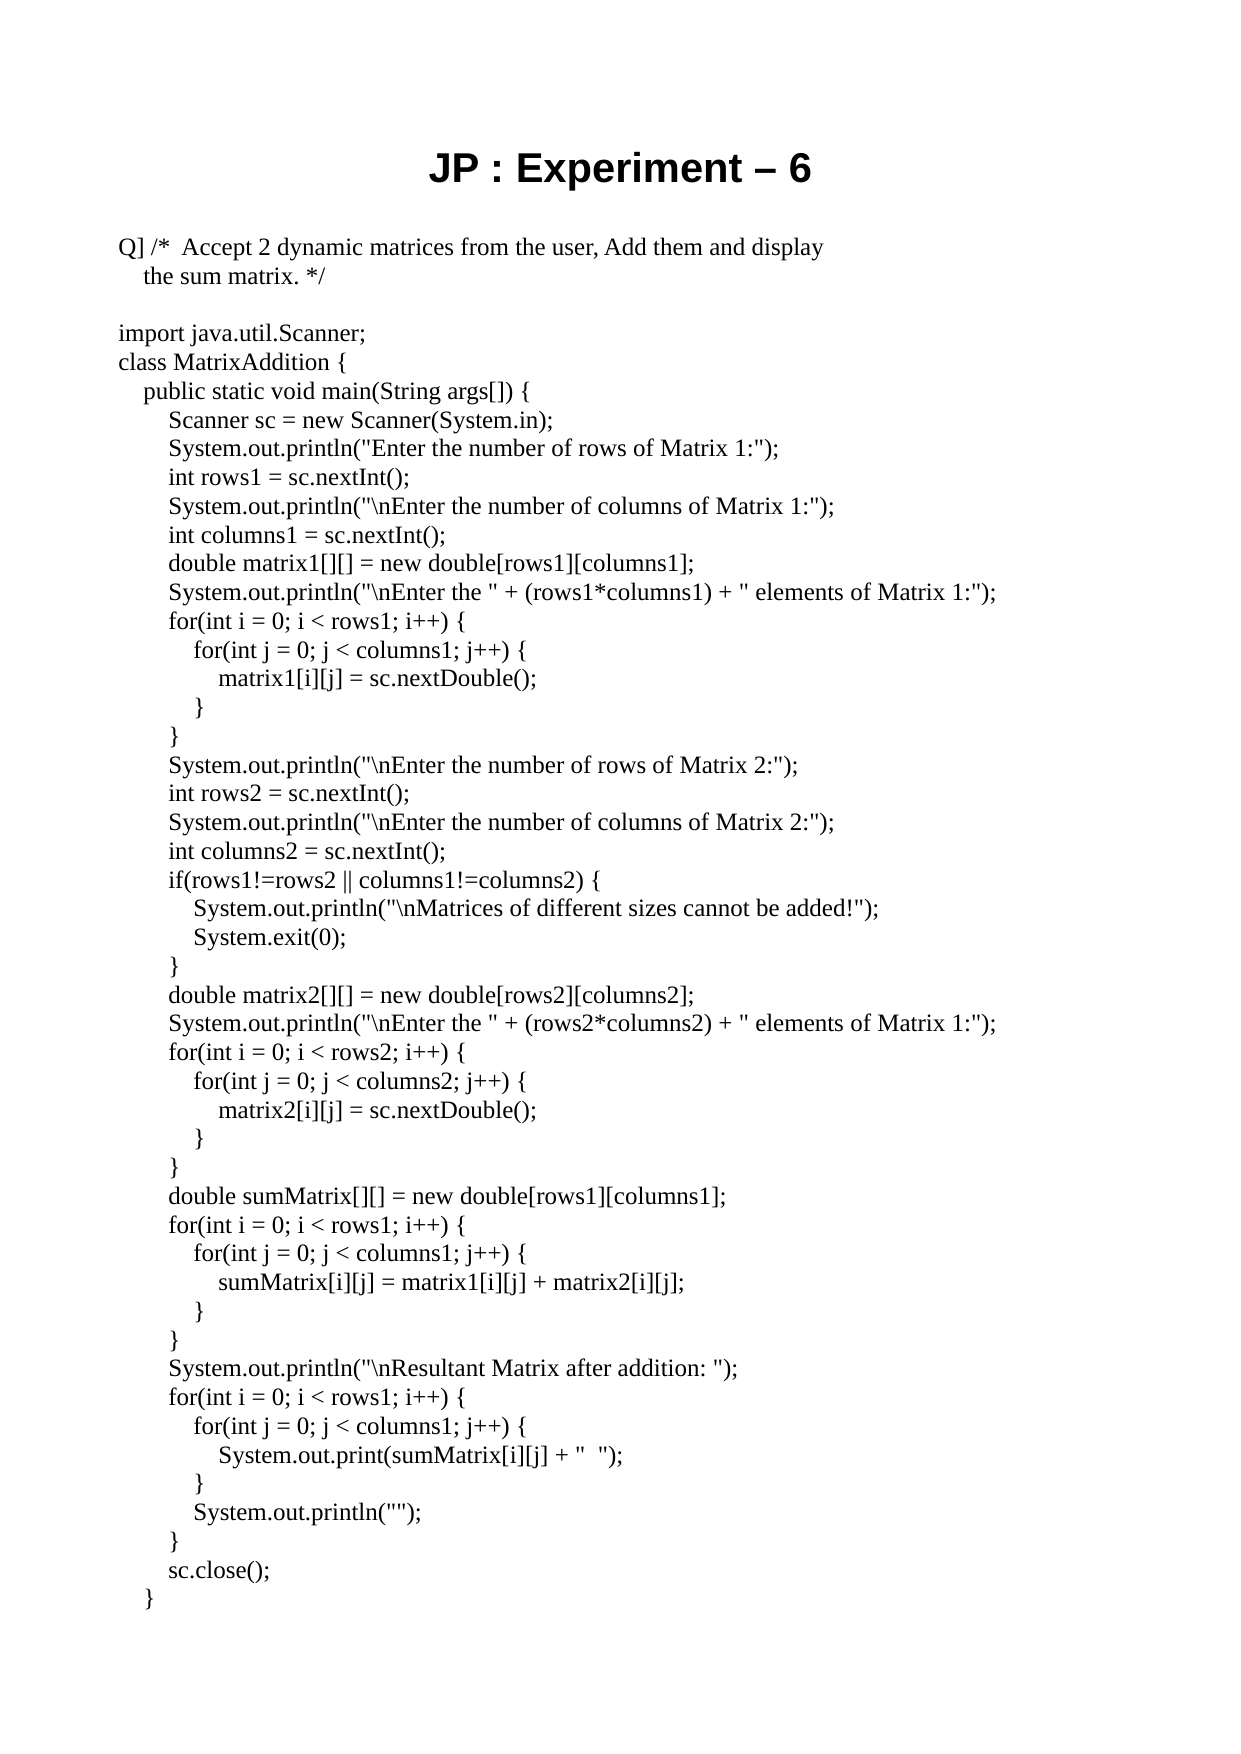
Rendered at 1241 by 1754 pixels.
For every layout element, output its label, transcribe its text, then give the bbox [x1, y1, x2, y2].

text for(int i = 0; i < rows1; i++) { [118, 606, 1122, 635]
text public static void main(String args[]) { [118, 376, 1122, 405]
text System.out.println(""); [118, 1497, 1122, 1526]
text for(int j = 0; j < columns2; j++) { [118, 1066, 1122, 1095]
text } [118, 1296, 1122, 1325]
text System.out.println("\nEnter the " + (rows1*columns1) + " elements of Matrix 1:"); [118, 577, 1122, 606]
text for(int j = 0; j < columns1; j++) { [118, 1238, 1122, 1267]
text System.out.println("Enter the number of rows of Matrix 1:"); [118, 433, 1122, 462]
text int columns2 = sc.nextInt(); [118, 836, 1122, 865]
text double sumMatrix[][] = new double[rows1][columns1]; [118, 1181, 1122, 1210]
text } [118, 1583, 1122, 1612]
text the sum matrix. */ [118, 261, 1122, 290]
text System.out.println("\nEnter the number of columns of Matrix 2:"); [118, 807, 1122, 836]
text } [118, 692, 1122, 721]
text System.out.println("\nEnter the number of columns of Matrix 1:"); [118, 491, 1122, 520]
text double matrix1[][] = new double[rows1][columns1]; [118, 548, 1122, 577]
text for(int j = 0; j < columns1; j++) { [118, 1411, 1122, 1440]
text if(rows1!=rows2 || columns1!=columns2) { [118, 865, 1122, 893]
text for(int j = 0; j < columns1; j++) { [118, 635, 1122, 663]
text for(int i = 0; i < rows1; i++) { [118, 1210, 1122, 1238]
text System.out.println("\nResultant Matrix after addition: "); [118, 1353, 1122, 1382]
text } [118, 1468, 1122, 1497]
text System.out.println("\nEnter the number of rows of Matrix 2:"); [118, 750, 1122, 778]
text sc.close(); [118, 1555, 1122, 1583]
text System.out.print(sumMatrix[i][j] + " "); [118, 1440, 1122, 1468]
text } [118, 1325, 1122, 1353]
text } [118, 1152, 1122, 1181]
text class MatrixAddition { [118, 347, 1122, 376]
text Scanner sc = new Scanner(System.in); [118, 405, 1122, 433]
text } [118, 951, 1122, 980]
text int rows1 = sc.nextInt(); [118, 462, 1122, 491]
text System.out.println("\nEnter the " + (rows2*columns2) + " elements of Matrix 1:"); [118, 1008, 1122, 1037]
text System.exit(0); [118, 922, 1122, 951]
text for(int i = 0; i < rows2; i++) { [118, 1037, 1122, 1066]
text Q] /* Accept 2 dynamic matrices from the user, Add them and display [118, 232, 1122, 261]
text int columns1 = sc.nextInt(); [118, 520, 1122, 548]
text double matrix2[][] = new double[rows2][columns2]; [118, 980, 1122, 1008]
text sumMatrix[i][j] = matrix1[i][j] + matrix2[i][j]; [118, 1267, 1122, 1296]
text System.out.println("\nMatrices of different sizes cannot be added!"); [118, 893, 1122, 922]
text import java.util.Scanner; [118, 318, 1122, 347]
text int rows2 = sc.nextInt(); [118, 778, 1122, 807]
text } [118, 721, 1122, 750]
text for(int i = 0; i < rows1; i++) { [118, 1382, 1122, 1411]
text } [118, 1526, 1122, 1555]
text matrix2[i][j] = sc.nextDouble(); [118, 1095, 1122, 1123]
text } [118, 1123, 1122, 1152]
text matrix1[i][j] = sc.nextDouble(); [118, 663, 1122, 692]
title JP : Experiment – 6 [118, 143, 1122, 191]
